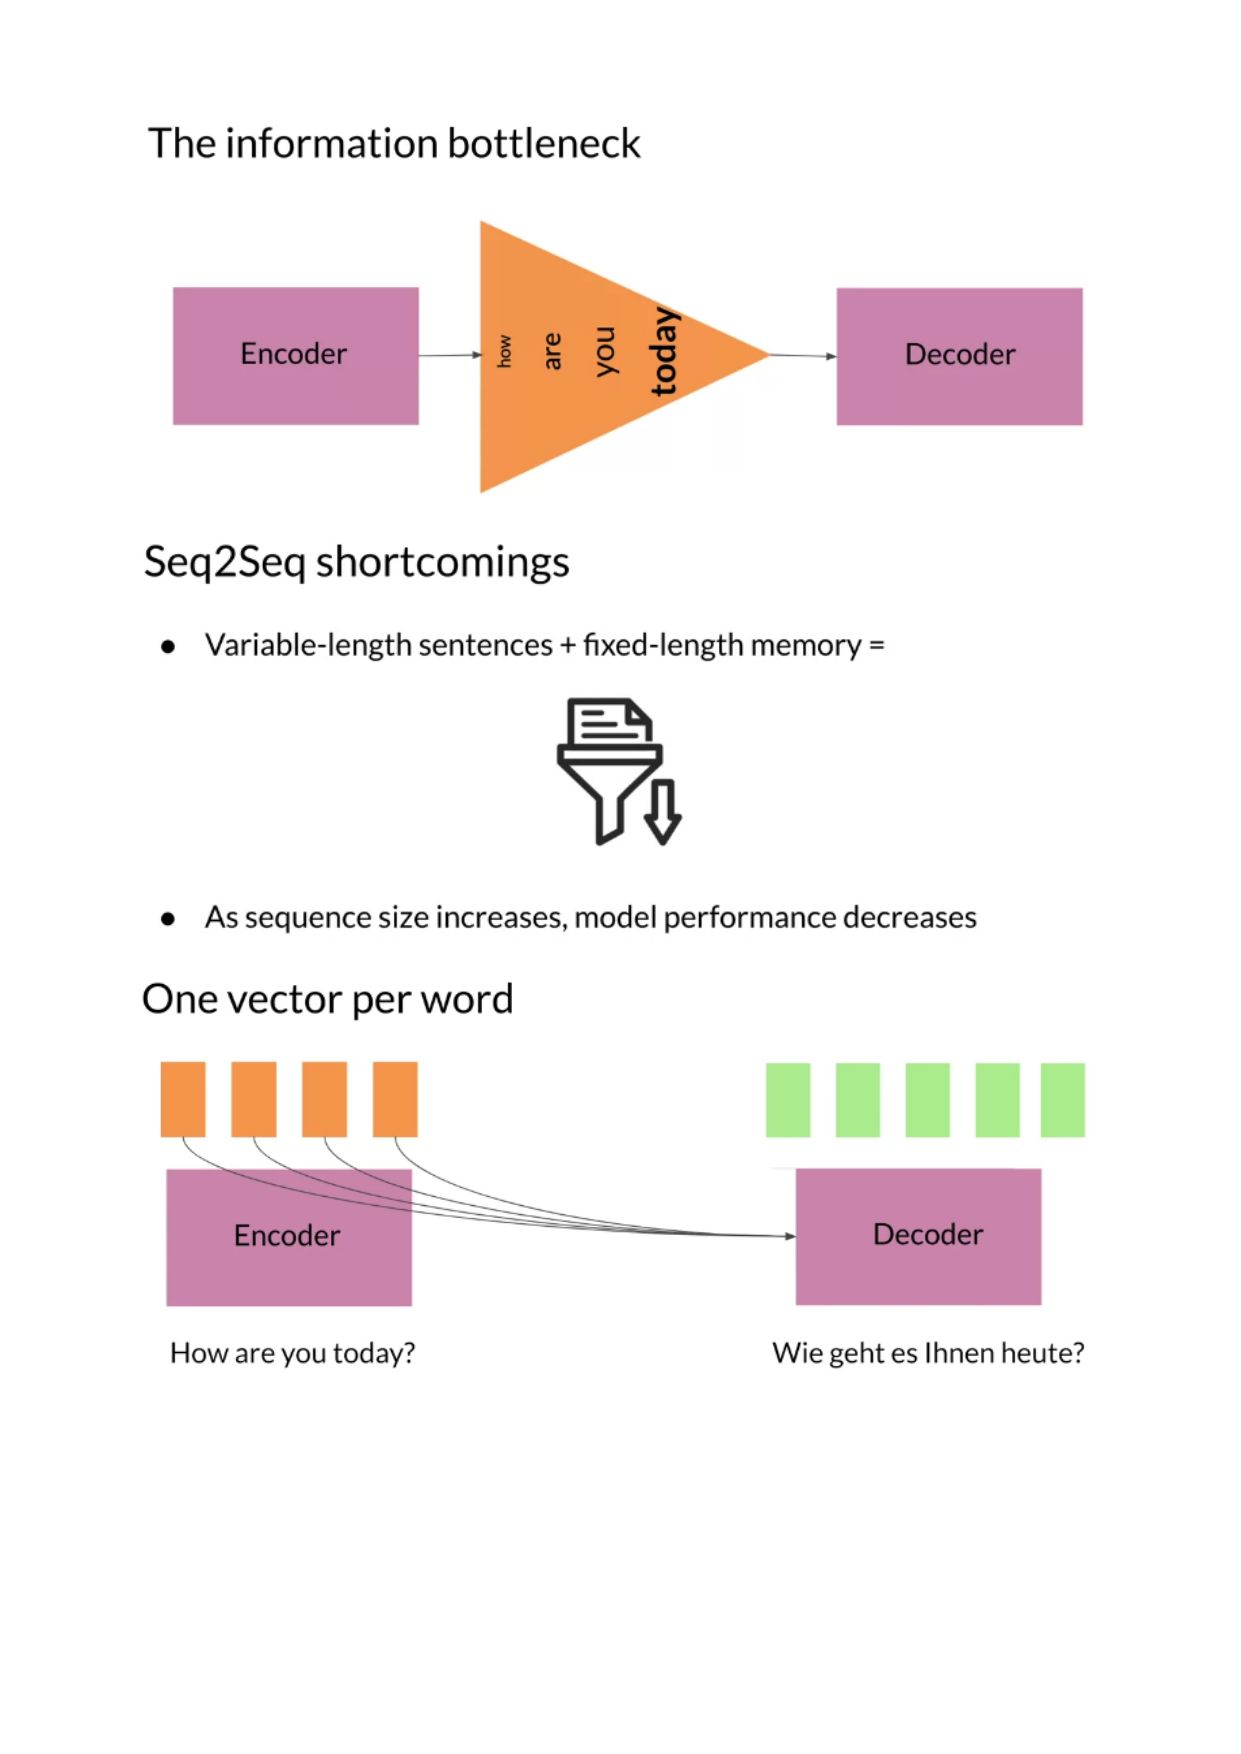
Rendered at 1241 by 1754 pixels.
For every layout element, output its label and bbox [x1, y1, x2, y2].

picture [118, 118, 1123, 510]
picture [118, 971, 1123, 1378]
picture [118, 538, 1123, 943]
